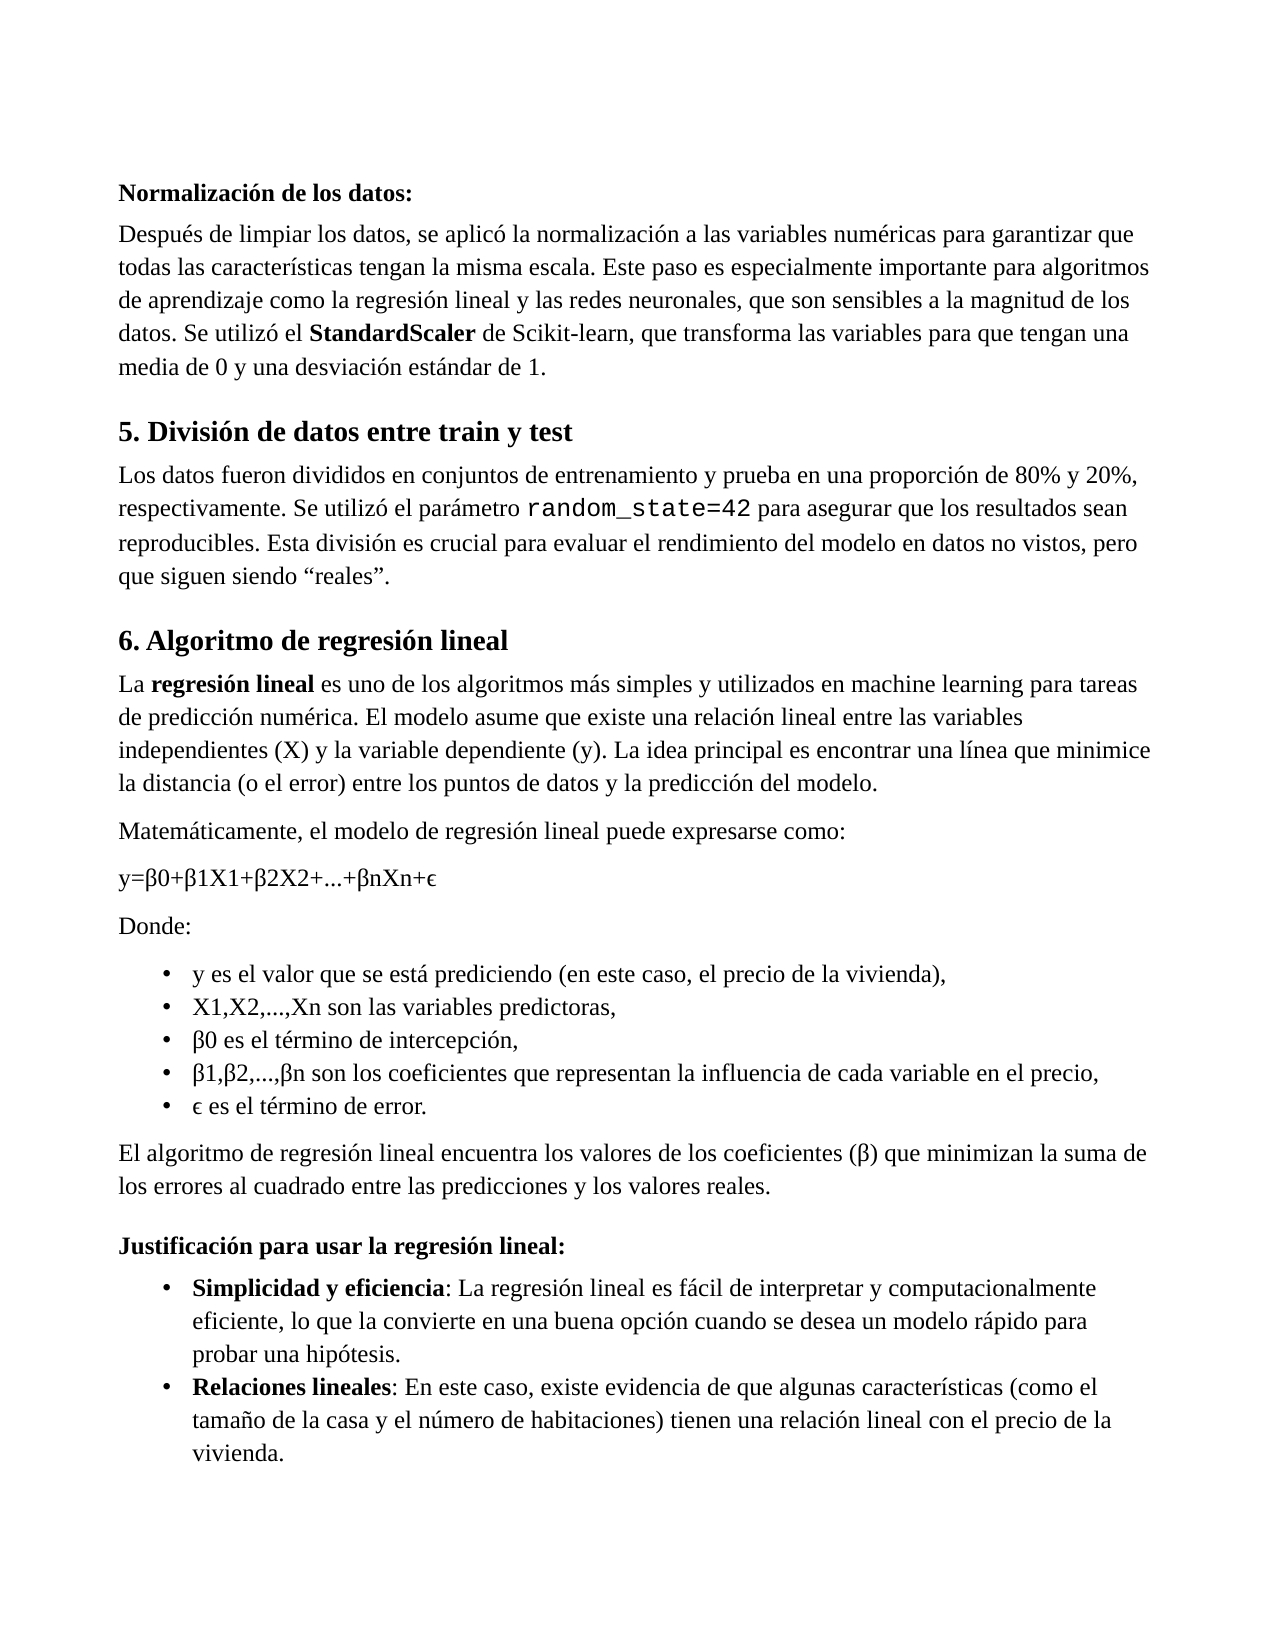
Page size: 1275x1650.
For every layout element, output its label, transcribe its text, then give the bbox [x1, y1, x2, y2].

list β0 es el término de intercepción, [162, 1025, 1157, 1053]
list Relaciones lineales: En este caso, existe evidencia de que algunas características (como el tamaño de la casa y el número de habitaciones) tienen una relación lineal con el precio de la vivienda. [162, 1372, 1157, 1467]
subtitle 6. Algoritmo de regresión lineal [118, 623, 1157, 657]
list Simplicidad y eficiencia: La regresión lineal es fácil de interpretar y computacionalmente eficiente, lo que la convierte en una buena opción cuando se desea un modelo rápido para probar una hipótesis. [162, 1273, 1157, 1367]
text Donde: [118, 911, 1157, 940]
list y es el valor que se está prediciendo (en este caso, el precio de la vivienda), [162, 959, 1157, 987]
text El algoritmo de regresión lineal encuentra los valores de los coeficientes (β) que minimizan la suma de los errores al cuadrado entre las predicciones y los valores reales. [118, 1138, 1157, 1200]
subtitle Normalización de los datos: [118, 178, 1157, 207]
text Después de limpiar los datos, se aplicó la normalización a las variables numéricas para garantizar que todas las características tengan la misma escala. Este paso es especialmente importante para algoritmos de aprendizaje como la regresión lineal y las redes neuronales, que son sensibles a la magnitud de los datos. Se utilizó el StandardScaler de Scikit-learn, que transforma las variables para que tengan una media de 0 y una desviación estándar de 1. [118, 219, 1157, 380]
subtitle Justificación para usar la regresión lineal: [118, 1231, 1157, 1260]
text Los datos fueron divididos en conjuntos de entrenamiento y prueba en una proporción de 80% y 20%, respectivamente. Se utilizó el parámetro random_state=42 para asegurar que los resultados sean reproducibles. Esta división es crucial para evaluar el rendimiento del modelo en datos no vistos, pero que siguen siendo “reales”. [118, 460, 1157, 590]
text y=β0+β1X1+β2X2+...+βnXn+ϵ [118, 863, 1157, 892]
subtitle 5. División de datos entre train y test [118, 414, 1157, 447]
list ϵ es el término de error. [162, 1091, 1157, 1119]
list β1,β2,...,βn son los coeficientes que representan la influencia de cada variable en el precio, [162, 1058, 1157, 1086]
text La regresión lineal es uno de los algoritmos más simples y utilizados en machine learning para tareas de predicción numérica. El modelo asume que existe una relación lineal entre las variables independientes (X) y la variable dependiente (y). La idea principal es encontrar una línea que minimice la distancia (o el error) entre los puntos de datos y la predicción del modelo. [118, 669, 1157, 797]
text Matemáticamente, el modelo de regresión lineal puede expresarse como: [118, 816, 1157, 844]
list X1,X2,...,Xn son las variables predictoras, [162, 992, 1157, 1020]
